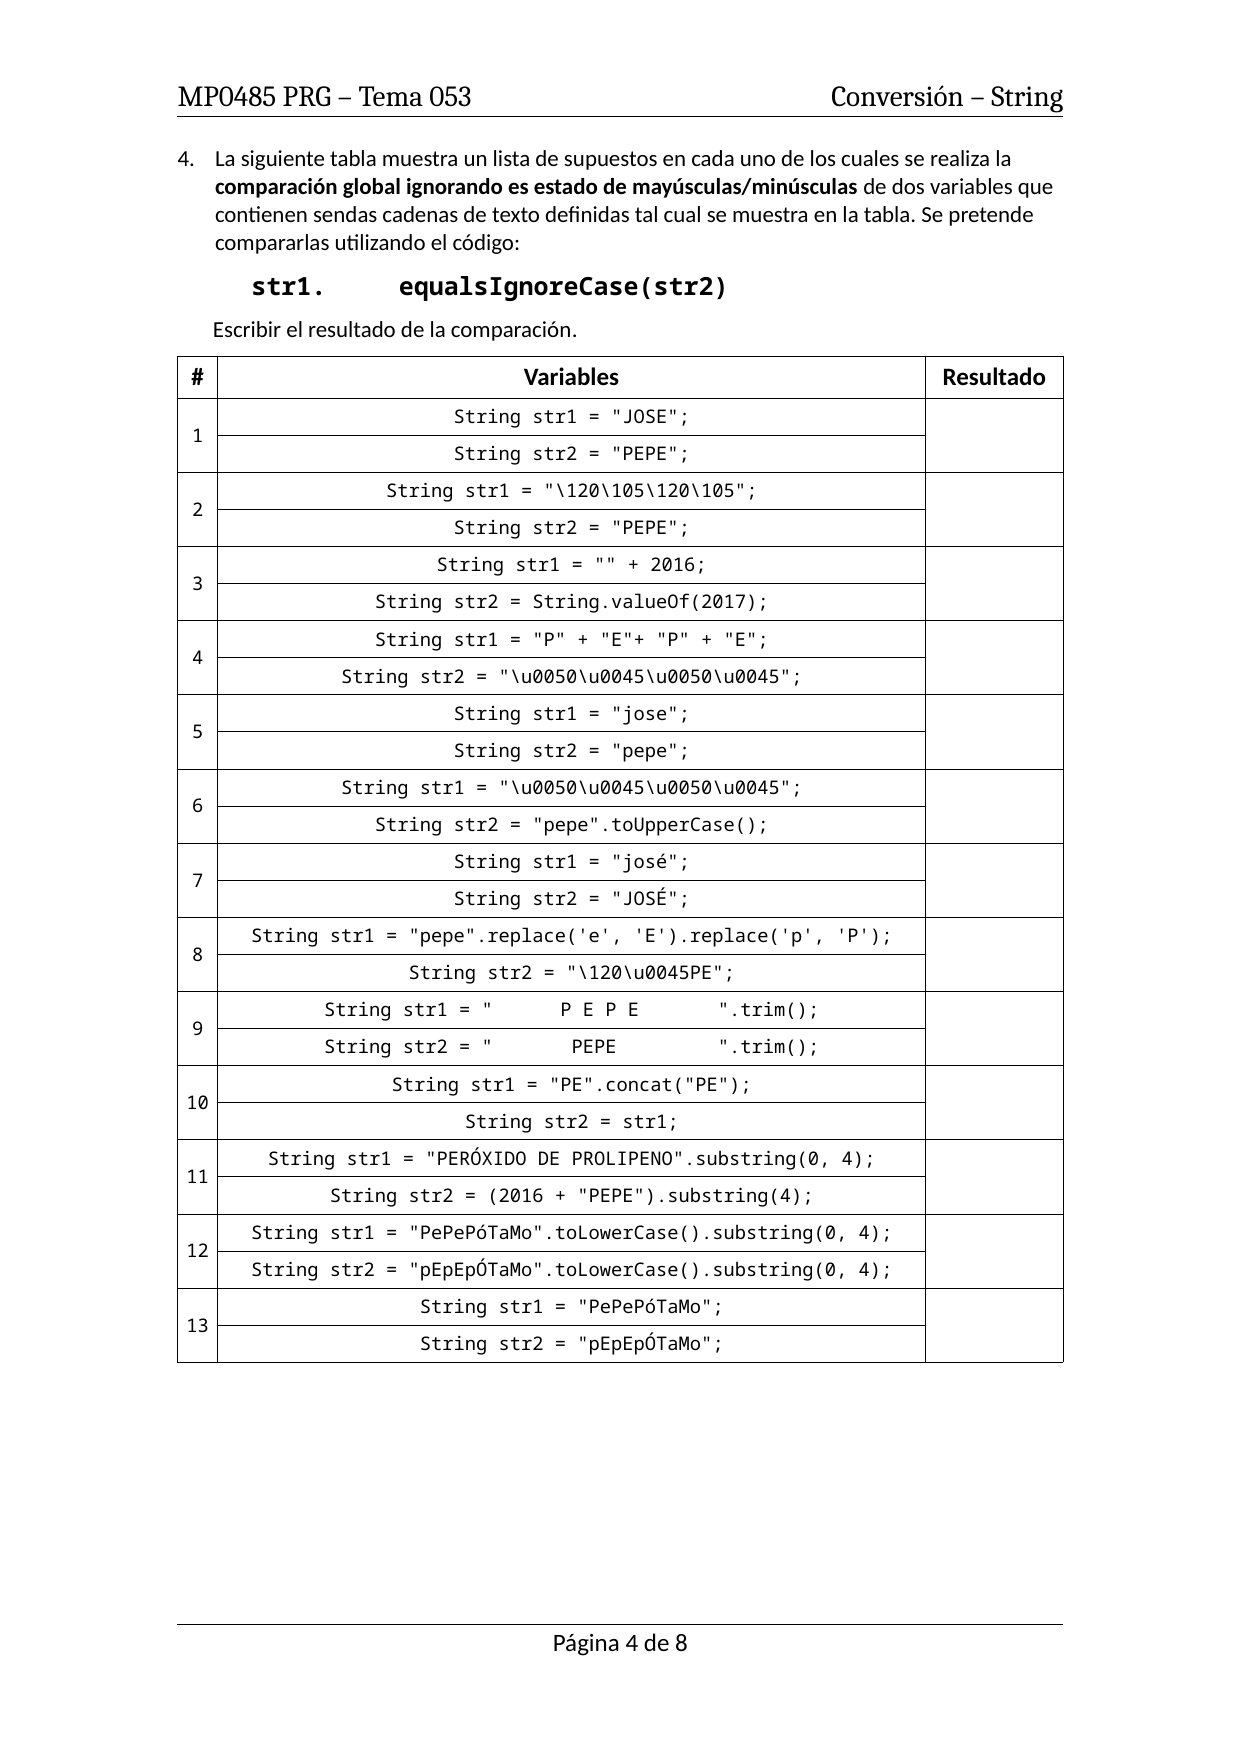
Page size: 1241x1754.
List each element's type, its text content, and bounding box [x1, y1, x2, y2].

table_cell [926, 695, 1063, 768]
table_cell String str1 = "\120\105\120\105"; [218, 473, 925, 509]
table_cell String str1 = "PePePóTaMo"; [218, 1289, 925, 1325]
table_cell [926, 1140, 1063, 1213]
table_cell 11 [178, 1140, 217, 1213]
table_cell [926, 547, 1063, 620]
table_cell String str2 = "PEPE"; [218, 436, 925, 472]
table_cell String str1 = " P E P E ".trim(); [218, 992, 925, 1028]
table_cell 8 [178, 918, 217, 991]
table_cell String str2 = "pEpEpÓTaMo"; [218, 1326, 925, 1362]
table_cell String str2 = "\120\u0045PE"; [218, 955, 925, 991]
table_cell [926, 1066, 1063, 1139]
table_cell String str1 = "PERÓXIDO DE PROLIPENO".substring(0, 4); [218, 1140, 925, 1176]
text Escribir el resultado de la comparación. [213, 315, 1063, 343]
table_cell String str2 = (2016 + "PEPE").substring(4); [218, 1177, 925, 1213]
table_cell 10 [178, 1066, 217, 1139]
table_cell String str1 = "pepe".replace('e', 'E').replace('p', 'P'); [218, 918, 925, 954]
table_cell String str1 = "P" + "E"+ "P" + "E"; [218, 621, 925, 657]
table_header Resultado [926, 357, 1063, 398]
table_cell [926, 621, 1063, 694]
table_cell 12 [178, 1215, 217, 1288]
table_cell [926, 992, 1063, 1065]
table_cell String str2 = str1; [218, 1103, 925, 1139]
table_cell 6 [178, 770, 217, 843]
table_cell String str2 = "PEPE"; [218, 510, 925, 546]
table_cell 1 [178, 399, 217, 472]
text str1. equalsIgnoreCase(str2) [251, 268, 1063, 302]
table_cell String str1 = "PE".concat("PE"); [218, 1066, 925, 1102]
table_cell String str1 = "jose"; [218, 695, 925, 731]
table_cell 7 [178, 844, 217, 917]
table_cell String str2 = "\u0050\u0045\u0050\u0045"; [218, 658, 925, 694]
table_cell String str2 = "pepe".toUpperCase(); [218, 807, 925, 843]
table_cell String str2 = "JOSÉ"; [218, 881, 925, 917]
table_cell [926, 399, 1063, 472]
table_cell String str1 = "" + 2016; [218, 547, 925, 583]
table_cell 9 [178, 992, 217, 1065]
table_cell [926, 770, 1063, 843]
table_cell String str1 = "\u0050\u0045\u0050\u0045"; [218, 770, 925, 806]
table_header Variables [218, 357, 925, 398]
table_cell String str2 = "pepe"; [218, 732, 925, 768]
table_cell 5 [178, 695, 217, 768]
table_cell [926, 1289, 1063, 1362]
table_cell 13 [178, 1289, 217, 1362]
table_cell String str2 = "pEpEpÓTaMo".toLowerCase().substring(0, 4); [218, 1252, 925, 1288]
table_cell [926, 1215, 1063, 1288]
table_cell String str1 = "josé"; [218, 844, 925, 880]
table_header # [178, 357, 217, 398]
table_cell [926, 918, 1063, 991]
table_cell String str2 = String.valueOf(2017); [218, 584, 925, 620]
table_cell 4 [178, 621, 217, 694]
list La siguiente tabla muestra un lista de supuestos en cada uno de los cuales se realiza la comparación global ignorando es estado de mayúsculas/minúsculas de dos variables que contienen sendas cadenas de texto definidas tal cual se muestra en la tabla. Se pretende compararlas utilizando el código: [177, 144, 1063, 256]
table_cell String str2 = " PEPE ".trim(); [218, 1029, 925, 1065]
table_cell String str1 = "JOSE"; [218, 399, 925, 435]
table_cell [926, 844, 1063, 917]
table_cell 3 [178, 547, 217, 620]
table_cell String str1 = "PePePóTaMo".toLowerCase().substring(0, 4); [218, 1215, 925, 1251]
table_cell [926, 473, 1063, 546]
table_cell 2 [178, 473, 217, 546]
